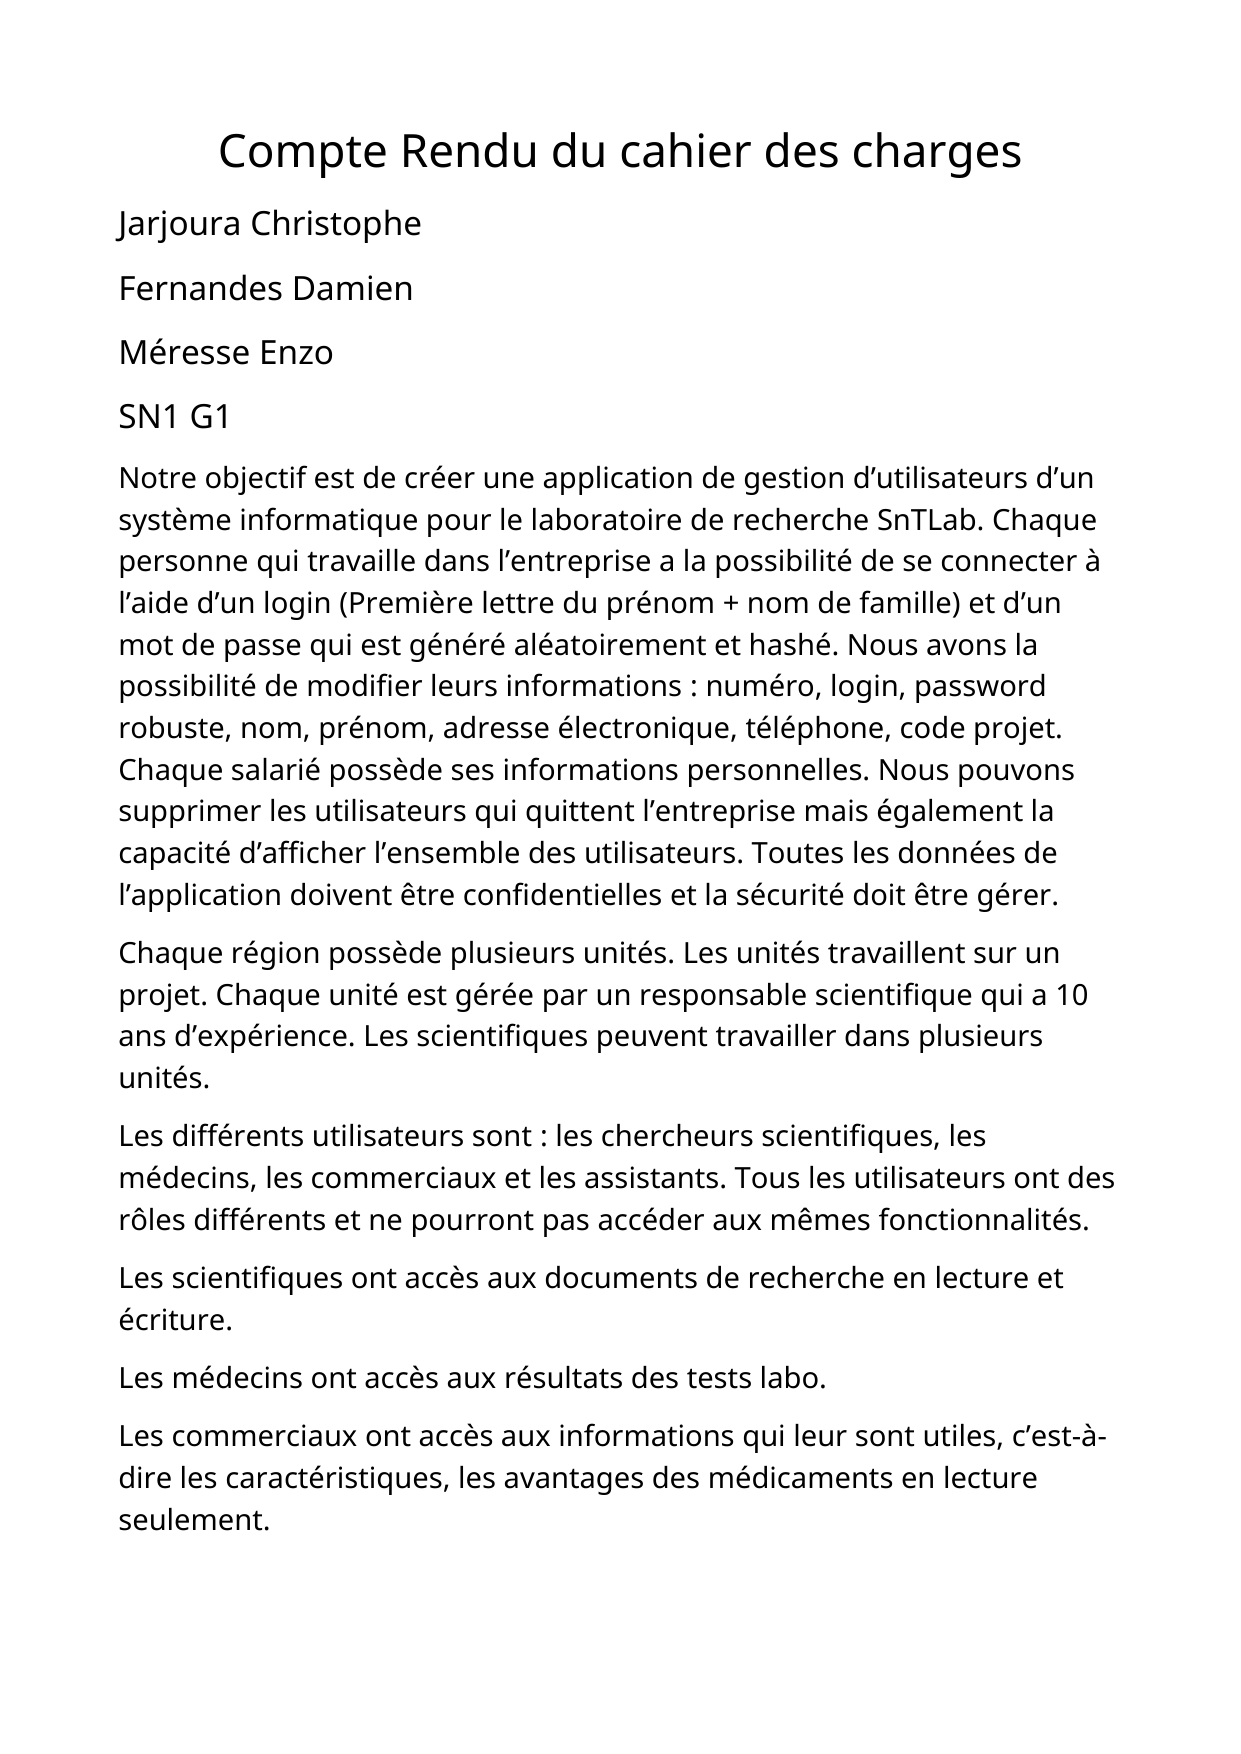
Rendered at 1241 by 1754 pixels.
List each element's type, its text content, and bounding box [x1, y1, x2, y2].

text Les différents utilisateurs sont : les chercheurs scientifiques, les médecins, les commerciaux et les assistants. Tous les utilisateurs ont des rôles différents et ne pourront pas accéder aux mêmes fonctionnalités. [118, 1116, 1122, 1239]
text Chaque région possède plusieurs unités. Les unités travaillent sur un projet. Chaque unité est gérée par un responsable scientifique qui a 10 ans d’expérience. Les scientifiques peuvent travailler dans plusieurs unités. [118, 932, 1122, 1097]
text Les scientifiques ont accès aux documents de recherche en lecture et écriture. [118, 1257, 1122, 1339]
text SN1 G1 [118, 393, 1122, 438]
text Méresse Enzo [118, 329, 1122, 374]
text Les médecins ont accès aux résultats des tests labo. [118, 1357, 1122, 1397]
text Fernandes Damien [118, 264, 1122, 310]
text Notre objectif est de créer une application de gestion d’utilisateurs d’un système informatique pour le laboratoire de recherche SnTLab. Chaque personne qui travaille dans l’entreprise a la possibilité de se connecter à l’aide d’un login (Première lettre du prénom + nom de famille) et d’un mot de passe qui est généré aléatoirement et hashé. Nous avons la possibilité de modifier leurs informations : numéro, login, password robuste, nom, prénom, adresse électronique, téléphone, code projet. Chaque salarié possède ses informations personnelles. Nous pouvons supprimer les utilisateurs qui quittent l’entreprise mais également la capacité d’afficher l’ensemble des utilisateurs. Toutes les données de l’application doivent être confidentielles et la sécurité doit être gérer. [118, 457, 1122, 914]
text Les commerciaux ont accès aux informations qui leur sont utiles, c’est-à-dire les caractéristiques, les avantages des médicaments en lecture seulement. [118, 1416, 1122, 1539]
text Jarjoura Christophe [118, 200, 1122, 246]
text Compte Rendu du cahier des charges [118, 118, 1122, 181]
